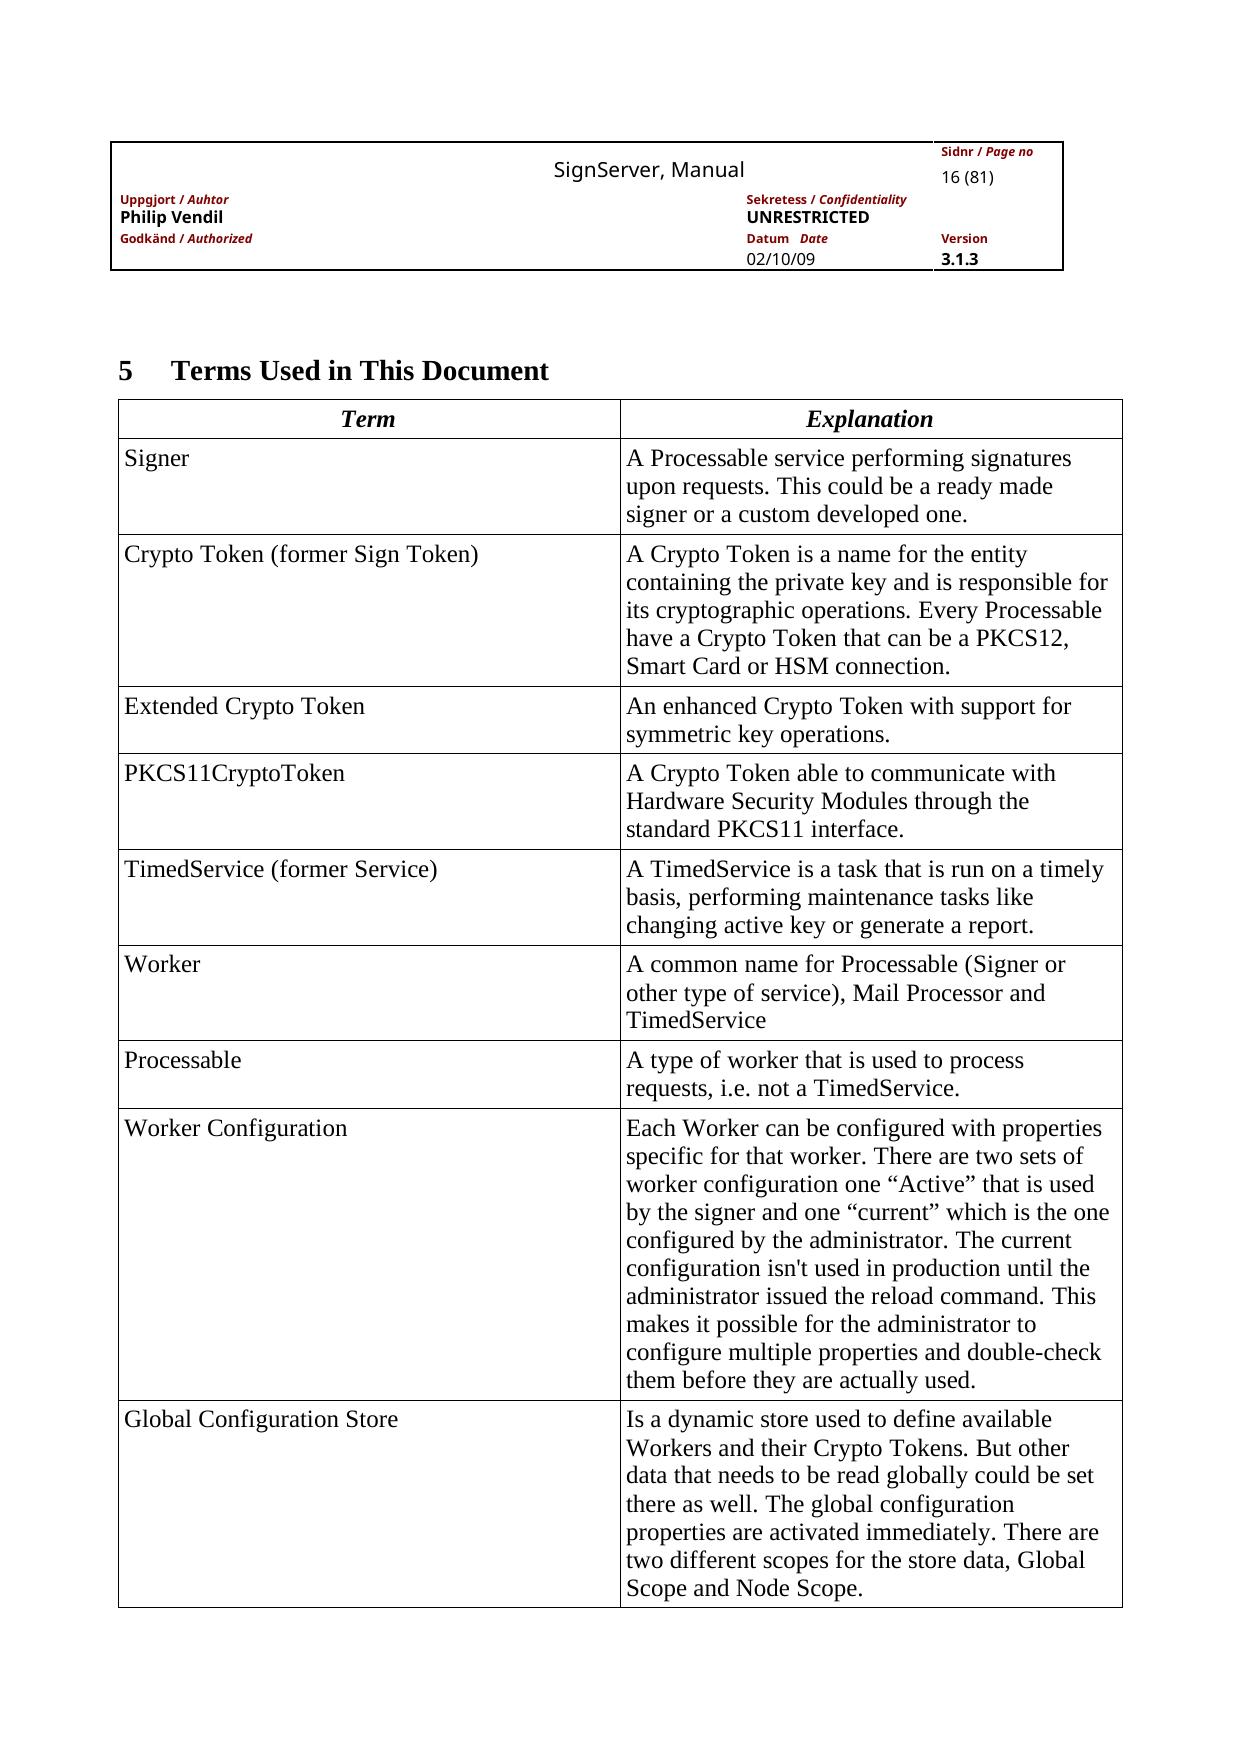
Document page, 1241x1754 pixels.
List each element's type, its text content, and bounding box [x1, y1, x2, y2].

table_cell PKCS11CryptoToken [119, 754, 620, 849]
table_header Term [119, 400, 620, 438]
table_cell Global Configuration Store [119, 1401, 620, 1607]
subtitle Terms Used in This Document [118, 354, 1122, 386]
table_cell Is a dynamic store used to define available Workers and their Crypto Tokens. But other data that needs to be read globally could be set there as well. The global configuration properties are activated immediately. There are two different scopes for the store data, Global Scope and Node Scope. [621, 1401, 1122, 1607]
table_cell A Crypto Token is a name for the entity containing the private key and is responsible for its cryptographic operations. Every Processable have a Crypto Token that can be a PKCS12, Smart Card or HSM connection. [621, 535, 1122, 686]
table_cell Extended Crypto Token [119, 687, 620, 753]
table_cell An enhanced Crypto Token with support for symmetric key operations. [621, 687, 1122, 753]
table_cell A common name for Processable (Signer or other type of service), Mail Processor and TimedService [621, 946, 1122, 1040]
table_cell Worker Configuration [119, 1109, 620, 1400]
table_cell A Processable service performing signatures upon requests. This could be a ready made signer or a custom developed one. [621, 439, 1122, 534]
table_cell Each Worker can be configured with properties specific for that worker. There are two sets of worker configuration one “Active” that is used by the signer and one “current” which is the one configured by the administrator. The current configuration isn't used in production until the administrator issued the reload command. This makes it possible for the administrator to configure multiple properties and double-check them before they are actually used. [621, 1109, 1122, 1400]
table_header Explanation [621, 400, 1122, 438]
table_cell Crypto Token (former Sign Token) [119, 535, 620, 686]
table_cell Worker [119, 946, 620, 1040]
table_cell Signer [119, 439, 620, 534]
table_cell A Crypto Token able to communicate with Hardware Security Modules through the standard PKCS11 interface. [621, 754, 1122, 849]
table_cell TimedService (former Service) [119, 850, 620, 945]
table_cell Processable [119, 1041, 620, 1108]
table_cell A type of worker that is used to process requests, i.e. not a TimedService. [621, 1041, 1122, 1108]
table_cell A TimedService is a task that is run on a timely basis, performing maintenance tasks like changing active key or generate a report. [621, 850, 1122, 945]
